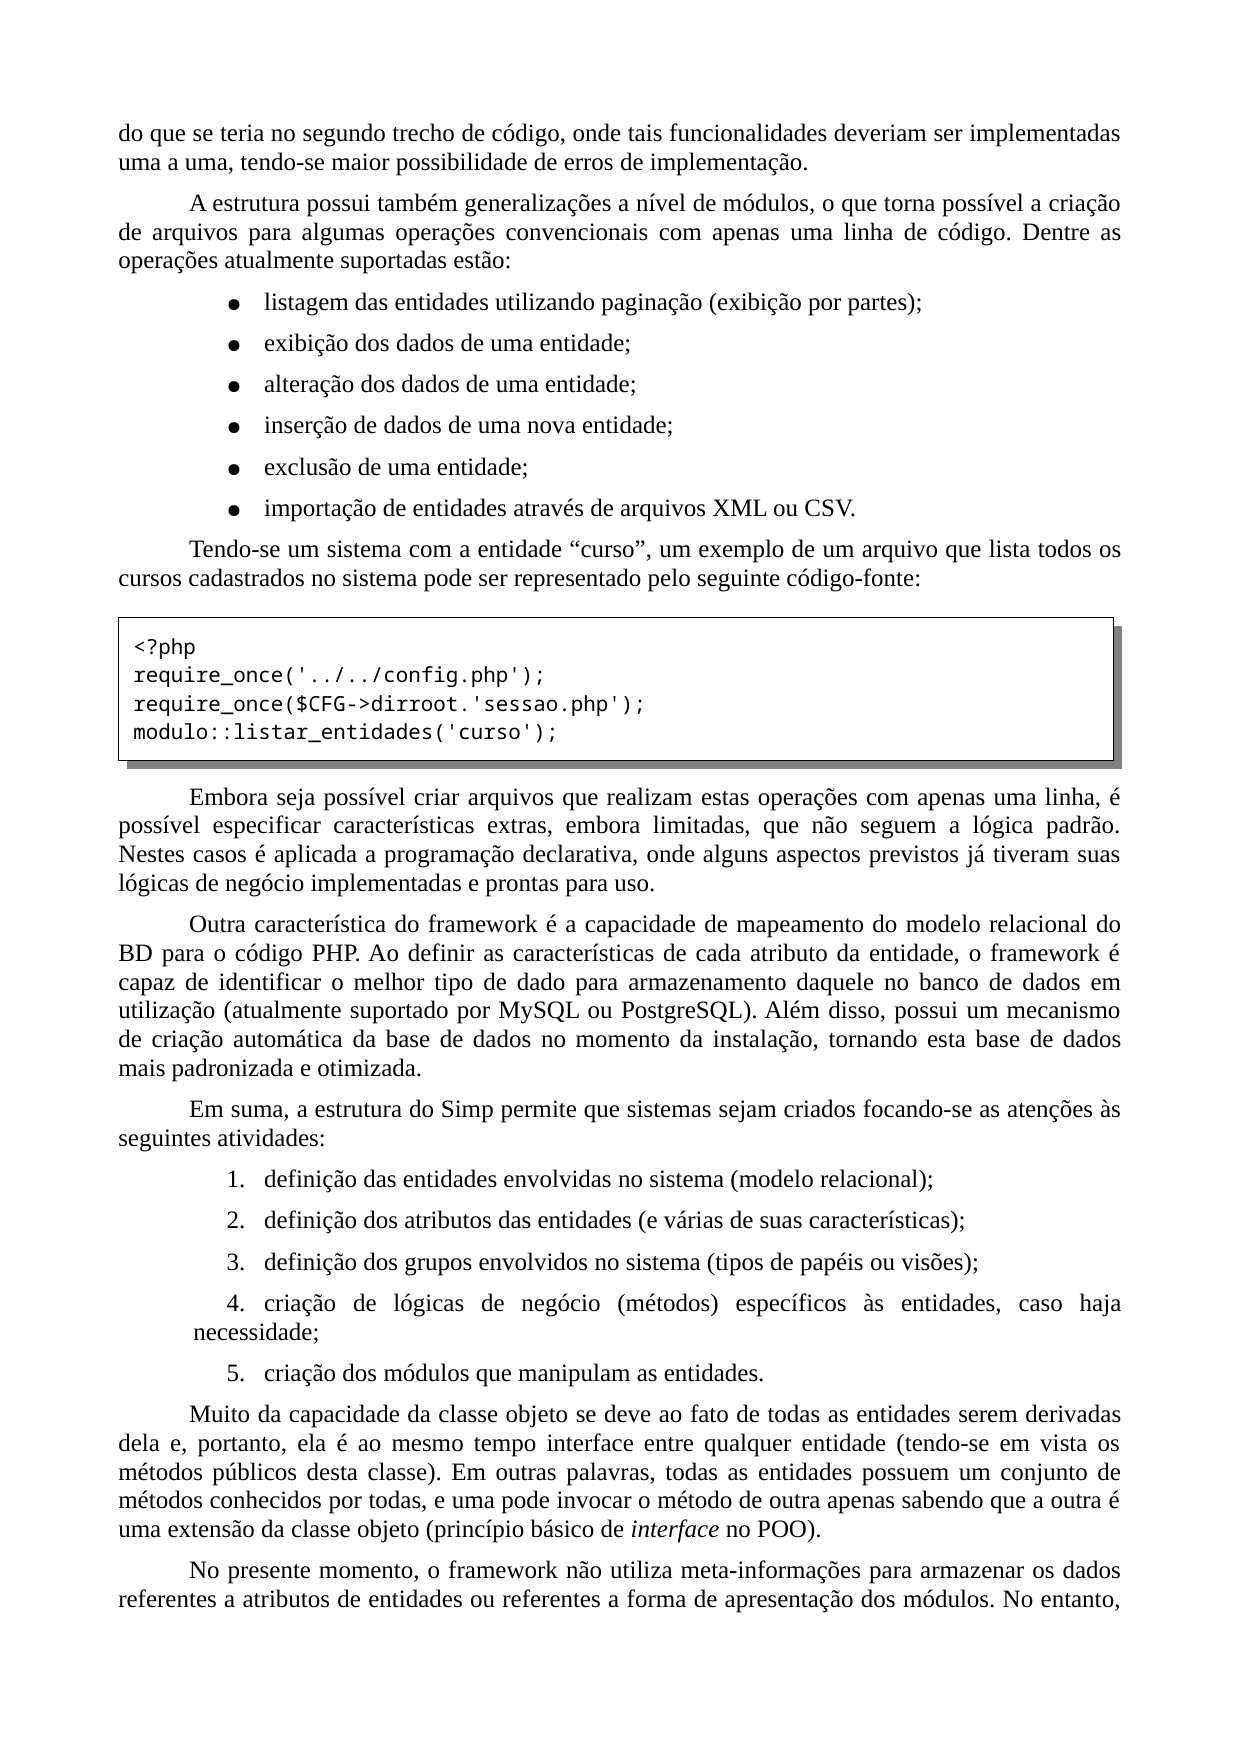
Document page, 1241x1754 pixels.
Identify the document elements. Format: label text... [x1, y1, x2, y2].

list definição das entidades envolvidas no sistema (modelo relacional); [156, 1164, 1122, 1193]
list definição dos atributos das entidades (e várias de suas características); [156, 1206, 1122, 1234]
text Em suma, a estrutura do Simp permite que sistemas sejam criados focando-se as atenções às seguintes atividades: [118, 1094, 1122, 1152]
text <?php require_once('../../config.php'); require_once($CFG->dirroot.'sessao.php'); modulo::listar_entidades('curso'); [119, 618, 1113, 760]
list definição dos grupos envolvidos no sistema (tipos de papéis ou visões); [156, 1247, 1122, 1276]
list criação de lógicas de negócio (métodos) específicos às entidades, caso haja necessidade; [156, 1288, 1122, 1346]
list criação dos módulos que manipulam as entidades. [156, 1358, 1122, 1387]
list alteração dos dados de uma entidade; [156, 369, 1122, 398]
list inserção de dados de uma nova entidade; [156, 411, 1122, 439]
text do que se teria no segundo trecho de código, onde tais funcionalidades deveriam ser implementadas uma a uma, tendo-se maior possibilidade de erros de implementação. [118, 118, 1122, 176]
list exibição dos dados de uma entidade; [156, 328, 1122, 357]
text Muito da capacidade da classe objeto se deve ao fato de todas as entidades serem derivadas dela e, portanto, ela é ao mesmo tempo interface entre qualquer entidade (tendo-se em vista os métodos públicos desta classe). Em outras palavras, todas as entidades possuem um conjunto de métodos conhecidos por todas, e uma pode invocar o método de outra apenas sabendo que a outra é uma extensão da classe objeto (princípio básico de interface no POO). [118, 1399, 1122, 1543]
text Tendo-se um sistema com a entidade “curso”, um exemplo de um arquivo que lista todos os cursos cadastrados no sistema pode ser representado pelo seguinte código-fonte: [118, 534, 1122, 592]
text Embora seja possível criar arquivos que realizam estas operações com apenas uma linha, é possível especificar características extras, embora limitadas, que não seguem a lógica padrão. Nestes casos é aplicada a programação declarativa, onde alguns aspectos previstos já tiveram suas lógicas de negócio implementadas e prontas para uso. [118, 782, 1122, 897]
list importação de entidades através de arquivos XML ou CSV. [156, 493, 1122, 522]
list listagem das entidades utilizando paginação (exibição por partes); [156, 287, 1122, 316]
text A estrutura possui também generalizações a nível de módulos, o que torna possível a criação de arquivos para algumas operações convencionais com apenas uma linha de código. Dentre as operações atualmente suportadas estão: [118, 188, 1122, 274]
text No presente momento, o framework não utiliza meta-informações para armazenar os dados referentes a atributos de entidades ou referentes a forma de apresentação dos módulos. No entanto, [118, 1556, 1122, 1613]
list exclusão de uma entidade; [156, 452, 1122, 481]
text Outra característica do framework é a capacidade de mapeamento do modelo relacional do BD para o código PHP. Ao definir as características de cada atributo da entidade, o framework é capaz de identificar o melhor tipo de dado para armazenamento daquele no banco de dados em utilização (atualmente suportado por MySQL ou PostgreSQL). Além disso, possui um mecanismo de criação automática da base de dados no momento da instalação, tornando esta base de dados mais padronizada e otimizada. [118, 909, 1122, 1082]
